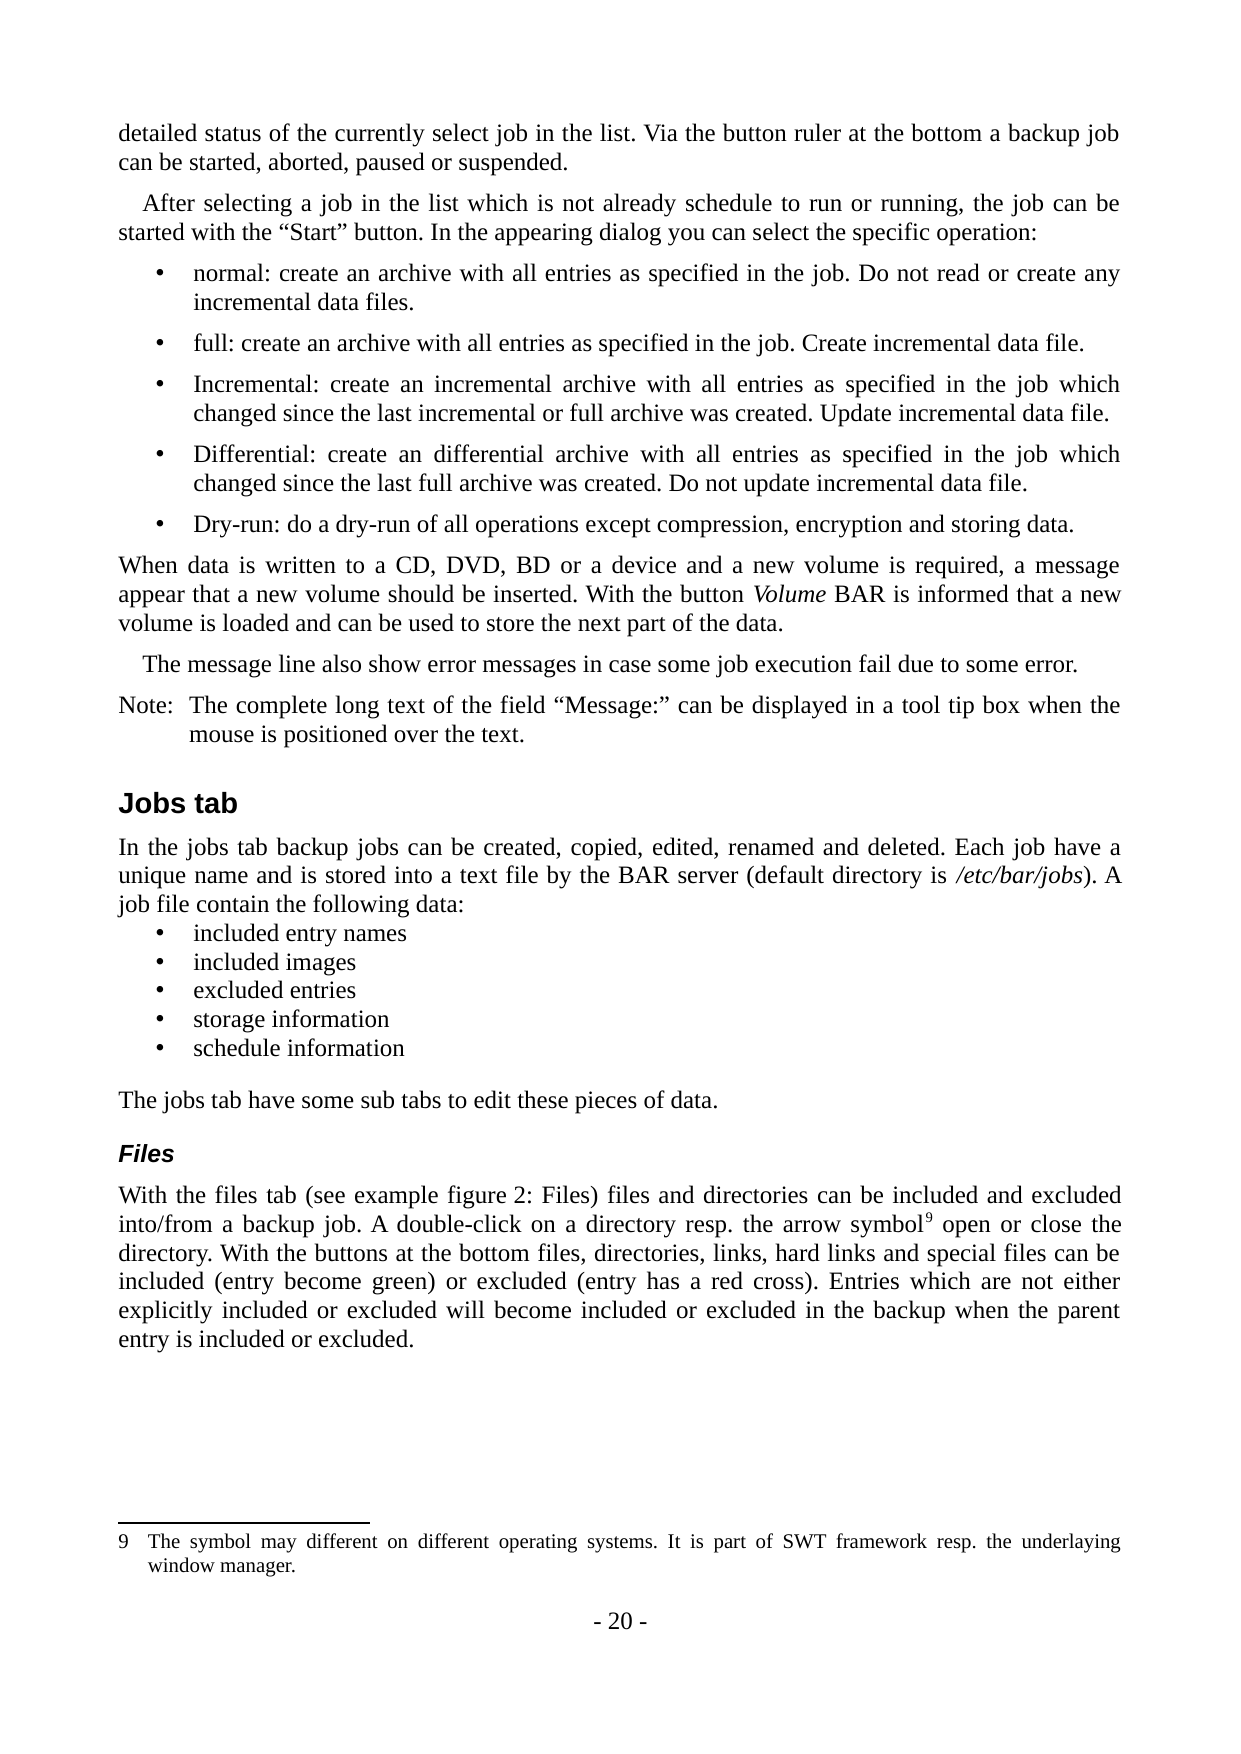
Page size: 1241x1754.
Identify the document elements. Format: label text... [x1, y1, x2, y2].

subtitle Jobs tab [118, 786, 1122, 819]
list schedule information [156, 1033, 1122, 1062]
list storage information [156, 1004, 1122, 1033]
text detailed status of the currently select job in the list. Via the button ruler at the bottom a backup job can be started, aborted, paused or suspended. [118, 118, 1122, 176]
text After selecting a job in the list which is not already schedule to run or running, the job can be started with the “Start” button. In the appearing dialog you can select the specific operation: [118, 188, 1122, 246]
list excluded entries [156, 975, 1122, 1004]
list normal: create an archive with all entries as specified in the job. Do not read or create any incremental data files. [156, 258, 1122, 316]
text Note: The complete long text of the field “Message:” can be displayed in a tool tip box when the mouse is positioned over the text. [118, 691, 1122, 748]
list full: create an archive with all entries as specified in the job. Create incremental data file. [156, 328, 1122, 357]
list Dry-run: do a dry-run of all operations except compression, encryption and storing data. [156, 509, 1122, 538]
text The symbol may different on different operating systems. It is part of SWT framework resp. the underlaying window manager. [118, 1529, 1122, 1577]
list included images [156, 947, 1122, 975]
text When data is written to a CD, DVD, BD or a device and a new volume is required, a message appear that a new volume should be inserted. With the button Volume BAR is informed that a new volume is loaded and can be used to store the next part of the data. [118, 551, 1122, 637]
list included entry names [156, 918, 1122, 947]
list Differential: create an differential archive with all entries as specified in the job which changed since the last full archive was created. Do not update incremental data file. [156, 439, 1122, 497]
list Incremental: create an incremental archive with all entries as specified in the job which changed since the last incremental or full archive was created. Update incremental data file. [156, 369, 1122, 427]
text The jobs tab have some sub tabs to edit these pieces of data. [118, 1085, 1122, 1114]
subtitle Files [118, 1139, 1122, 1168]
text The message line also show error messages in case some job execution fail due to some error. [118, 649, 1122, 678]
text With the files tab (see example figure 2: Files) files and directories can be included and excluded into/from a backup job. A double-click on a directory resp. the arrow symbol open or close the directory. With the buttons at the bottom files, directories, links, hard links and special files can be included (entry become green) or excluded (entry has a red cross). Entries which are not either explicitly included or excluded will become included or excluded in the backup when the parent entry is included or excluded. [118, 1180, 1122, 1353]
text In the jobs tab backup jobs can be created, copied, edited, renamed and deleted. Each job have a unique name and is stored into a text file by the BAR server (default directory is /etc/bar/jobs). A job file contain the following data: [118, 832, 1122, 918]
